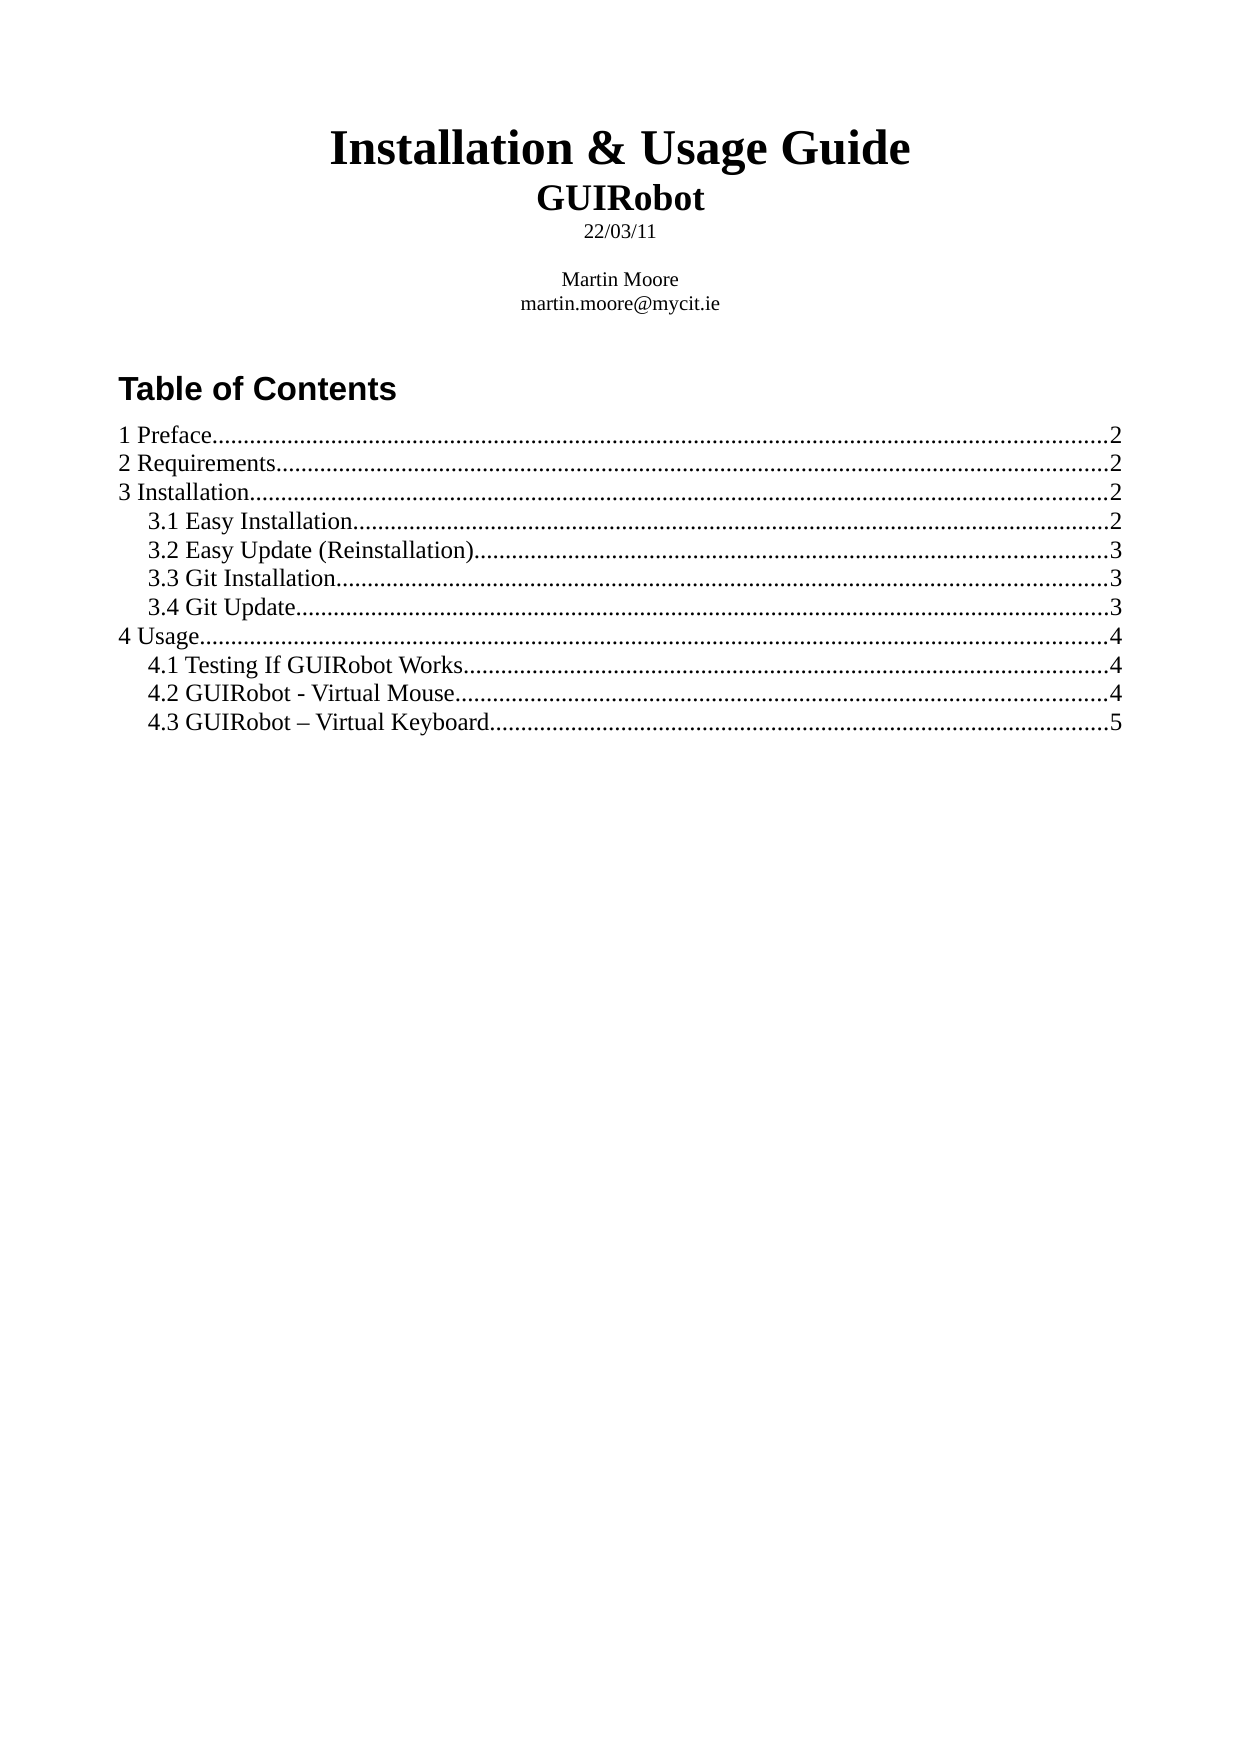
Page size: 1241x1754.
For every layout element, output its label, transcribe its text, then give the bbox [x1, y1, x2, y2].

subtitle Table of Contents [118, 369, 1122, 407]
text 3 Installation 2 [118, 477, 1122, 506]
text 4.3 GUIRobot – Virtual Keyboard 5 [148, 707, 1122, 736]
text 22/03/11 [118, 219, 1122, 243]
text Martin Moore [118, 267, 1122, 291]
text 4 Usage 4 [118, 621, 1122, 650]
text martin.moore@mycit.ie [118, 291, 1122, 315]
text GUIRobot [118, 176, 1122, 219]
text 3.1 Easy Installation 2 [148, 506, 1122, 535]
text 2 Requirements 2 [118, 448, 1122, 477]
text 4.2 GUIRobot - Virtual Mouse 4 [148, 678, 1122, 707]
text 3.3 Git Installation 3 [148, 563, 1122, 592]
text 4.1 Testing If GUIRobot Works 4 [148, 650, 1122, 678]
text 3.4 Git Update 3 [148, 592, 1122, 621]
text 3.2 Easy Update (Reinstallation) 3 [148, 535, 1122, 563]
text 1 Preface 2 [118, 420, 1122, 448]
text Installation & Usage Guide [118, 118, 1122, 176]
